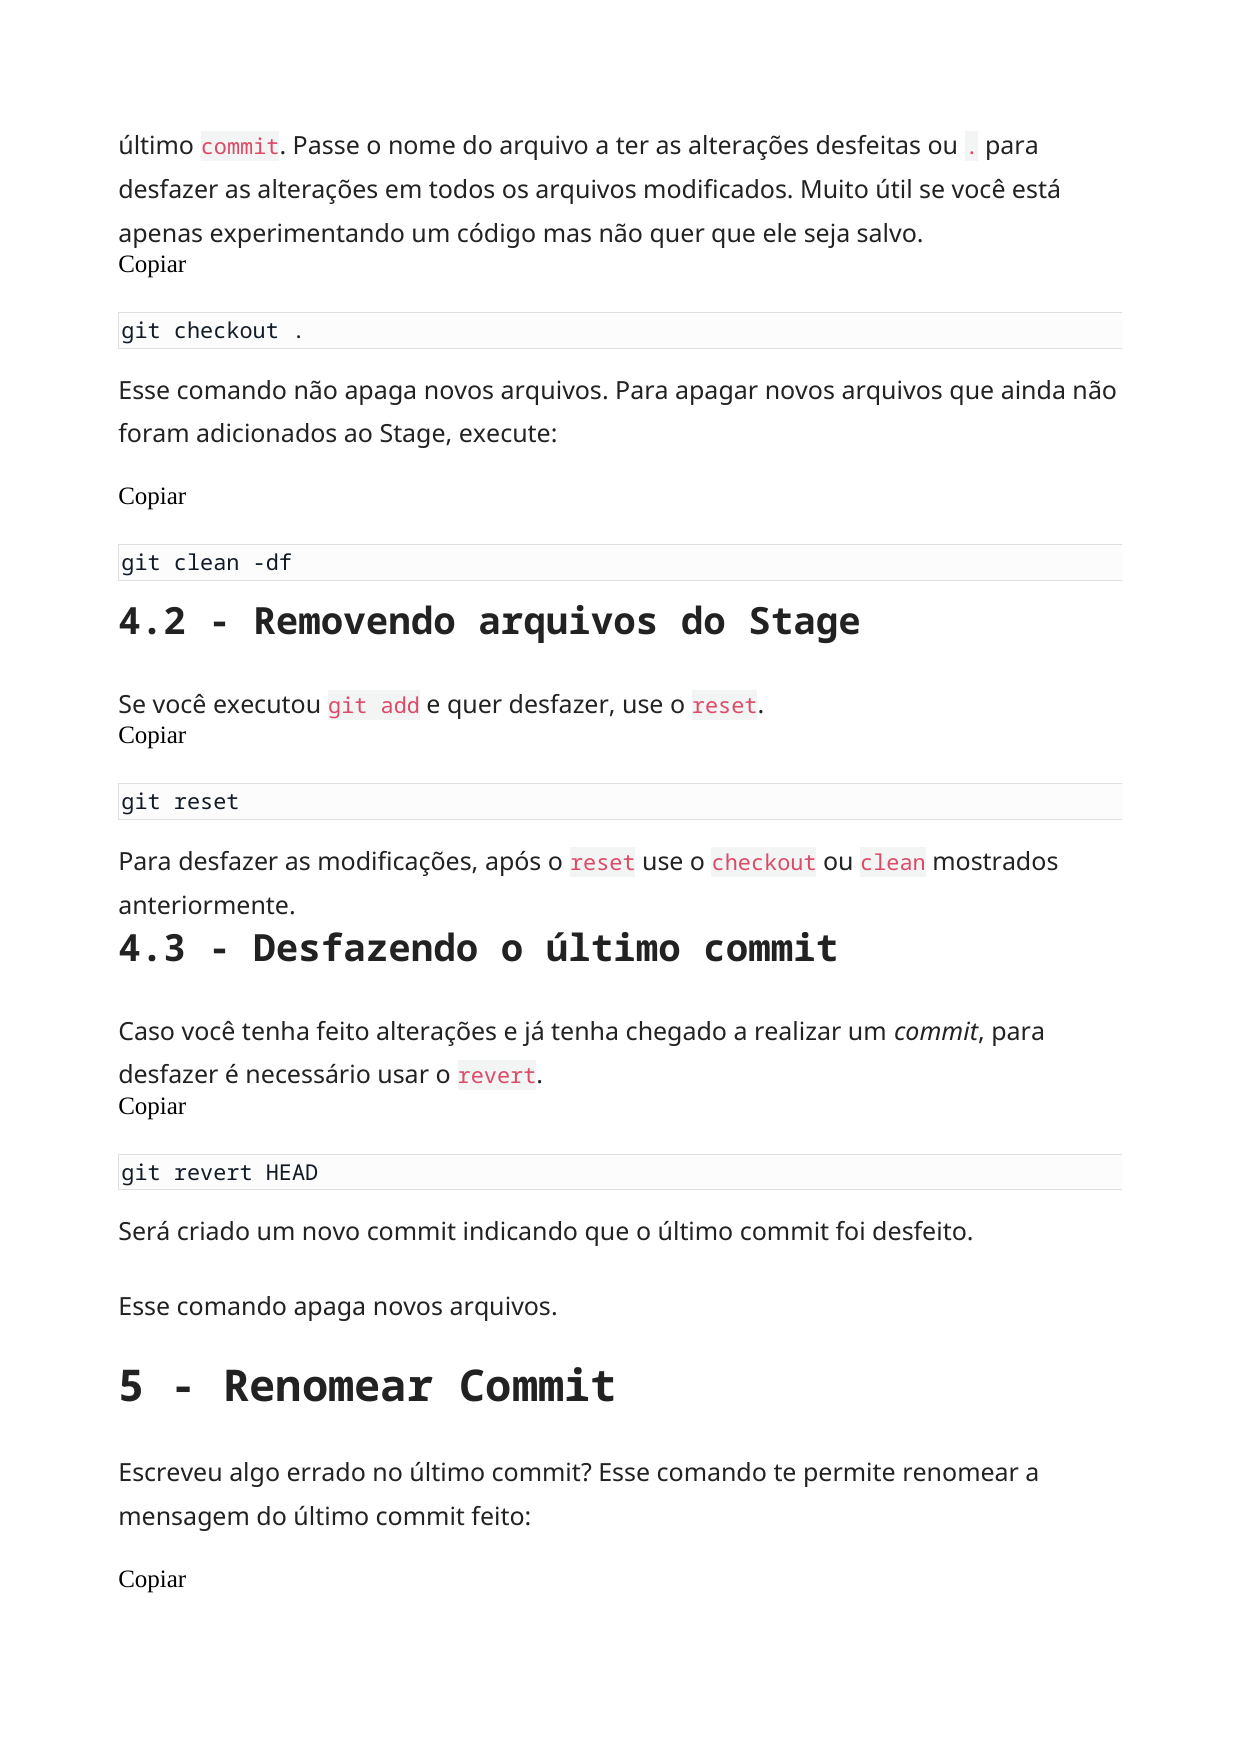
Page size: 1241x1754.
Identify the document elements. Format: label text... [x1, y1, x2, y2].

subtitle 5 - Renomear Commit [118, 1354, 1122, 1414]
text Para desfazer as modificações, após o reset use o checkout ou clean mostrados anteriormente. [118, 834, 1122, 921]
text git clean -df [119, 545, 1122, 580]
text git revert HEAD [119, 1155, 1122, 1189]
text git reset [119, 784, 1122, 819]
text Copiar [118, 481, 1122, 510]
text git checkout . [119, 313, 1122, 348]
text Copiar [118, 249, 1122, 278]
text Esse comando não apaga novos arquivos. Para apagar novos arquivos que ainda não foram adicionados ao Stage, execute: [118, 363, 1122, 450]
text Copiar [118, 1564, 1122, 1593]
text Copiar [118, 1091, 1122, 1120]
text Caso você tenha feito alterações e já tenha chegado a realizar um commit, para desfazer é necessário usar o revert. [118, 1004, 1122, 1091]
text Esse comando apaga novos arquivos. [118, 1279, 1122, 1323]
text Se você executou git add e quer desfazer, use o reset. [118, 677, 1122, 721]
text Será criado um novo commit indicando que o último commit foi desfeito. [118, 1204, 1122, 1248]
text Copiar [118, 721, 1122, 749]
subtitle 4.2 - Removendo arquivos do Stage [118, 594, 1122, 646]
subtitle 4.3 - Desfazendo o último commit [118, 921, 1122, 972]
text Escreveu algo errado no último commit? Esse comando te permite renomear a mensagem do último commit feito: [118, 1445, 1122, 1533]
text último commit. Passe o nome do arquivo a ter as alterações desfeitas ou . para desfazer as alterações em todos os arquivos modificados. Muito útil se você está apenas experimentando um código mas não quer que ele seja salvo. [118, 118, 1122, 249]
